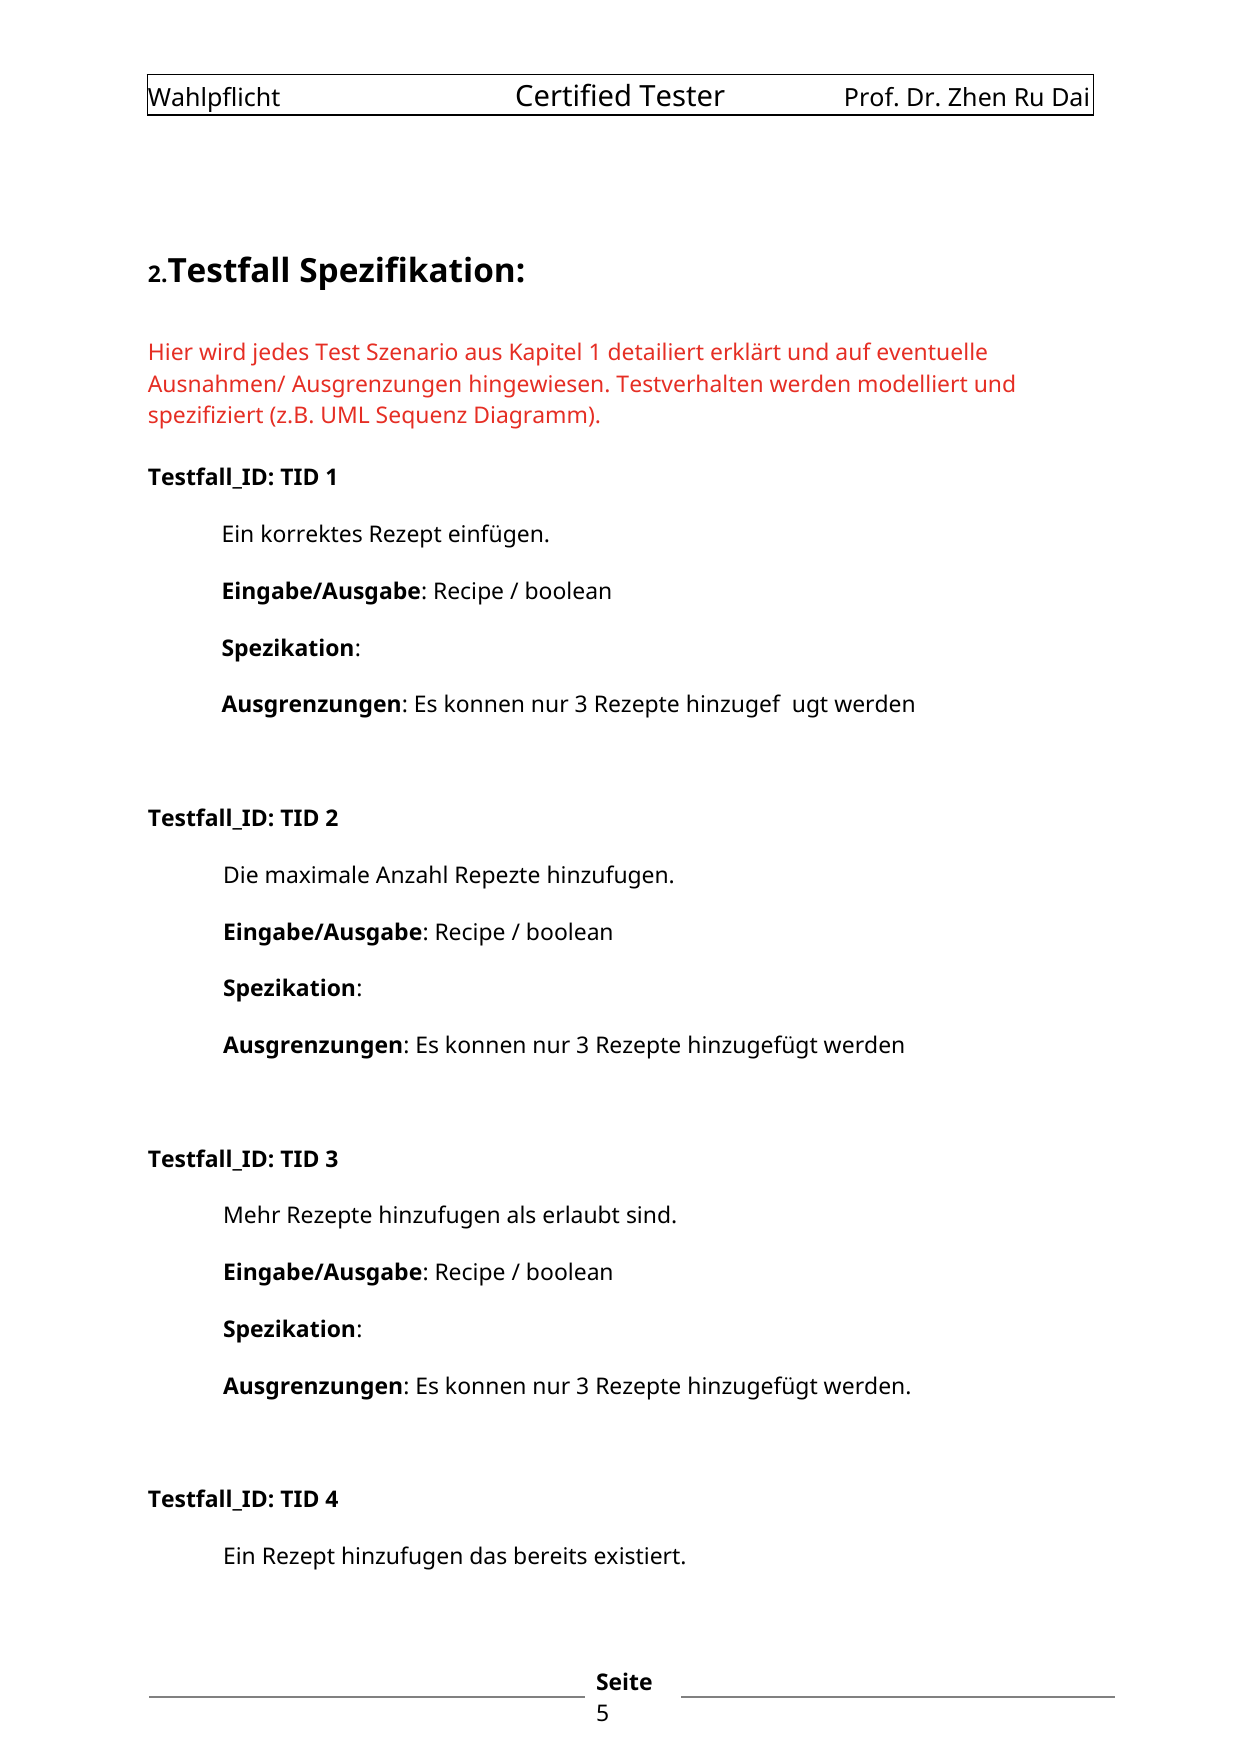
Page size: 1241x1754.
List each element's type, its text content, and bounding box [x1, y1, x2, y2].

text Mehr Rezepte hinzufugen als erlaubt sind. [148, 1199, 1093, 1231]
text Ausgrenzungen: Es konnen nur 3 Rezepte hinzugef  ugt werden  [148, 688, 1093, 719]
text Die maximale Anzahl Repezte hinzufugen. [148, 859, 1093, 890]
text Ein korrektes Rezept einfügen. [148, 518, 1093, 549]
text Spezikation: [148, 632, 1093, 663]
text Eingabe/Ausgabe: Recipe / boolean [148, 575, 1093, 606]
text Testfall_ID: TID 1 [148, 461, 1093, 492]
text Eingabe/Ausgabe: Recipe / boolean [148, 915, 1093, 947]
text Eingabe/Ausgabe: Recipe / boolean [148, 1256, 1093, 1287]
subtitle Testfall Spezifikation: [148, 247, 1093, 292]
text Hier wird jedes Test Szenario aus Kapitel 1 detailiert erklärt und auf eventuelle Ausnahmen/ Ausgrenzungen hingewiesen. Testverhalten werden modelliert und spezifiziert (z.B. UML Sequenz Diagramm). [148, 336, 1093, 430]
text Ausgrenzungen: Es konnen nur 3 Rezepte hinzugefügt werden [148, 1029, 1093, 1060]
text Spezikation: [148, 1313, 1093, 1344]
text Testfall_ID: TID 2 [148, 802, 1093, 833]
text Ein Rezept hinzufugen das bereits existiert. [148, 1540, 1093, 1571]
text Ausgrenzungen: Es konnen nur 3 Rezepte hinzugefügt werden. [148, 1369, 1093, 1401]
text Testfall_ID: TID 4 [148, 1483, 1093, 1514]
text Spezikation: [148, 972, 1093, 1003]
text Testfall_ID: TID 3 [148, 1142, 1093, 1174]
